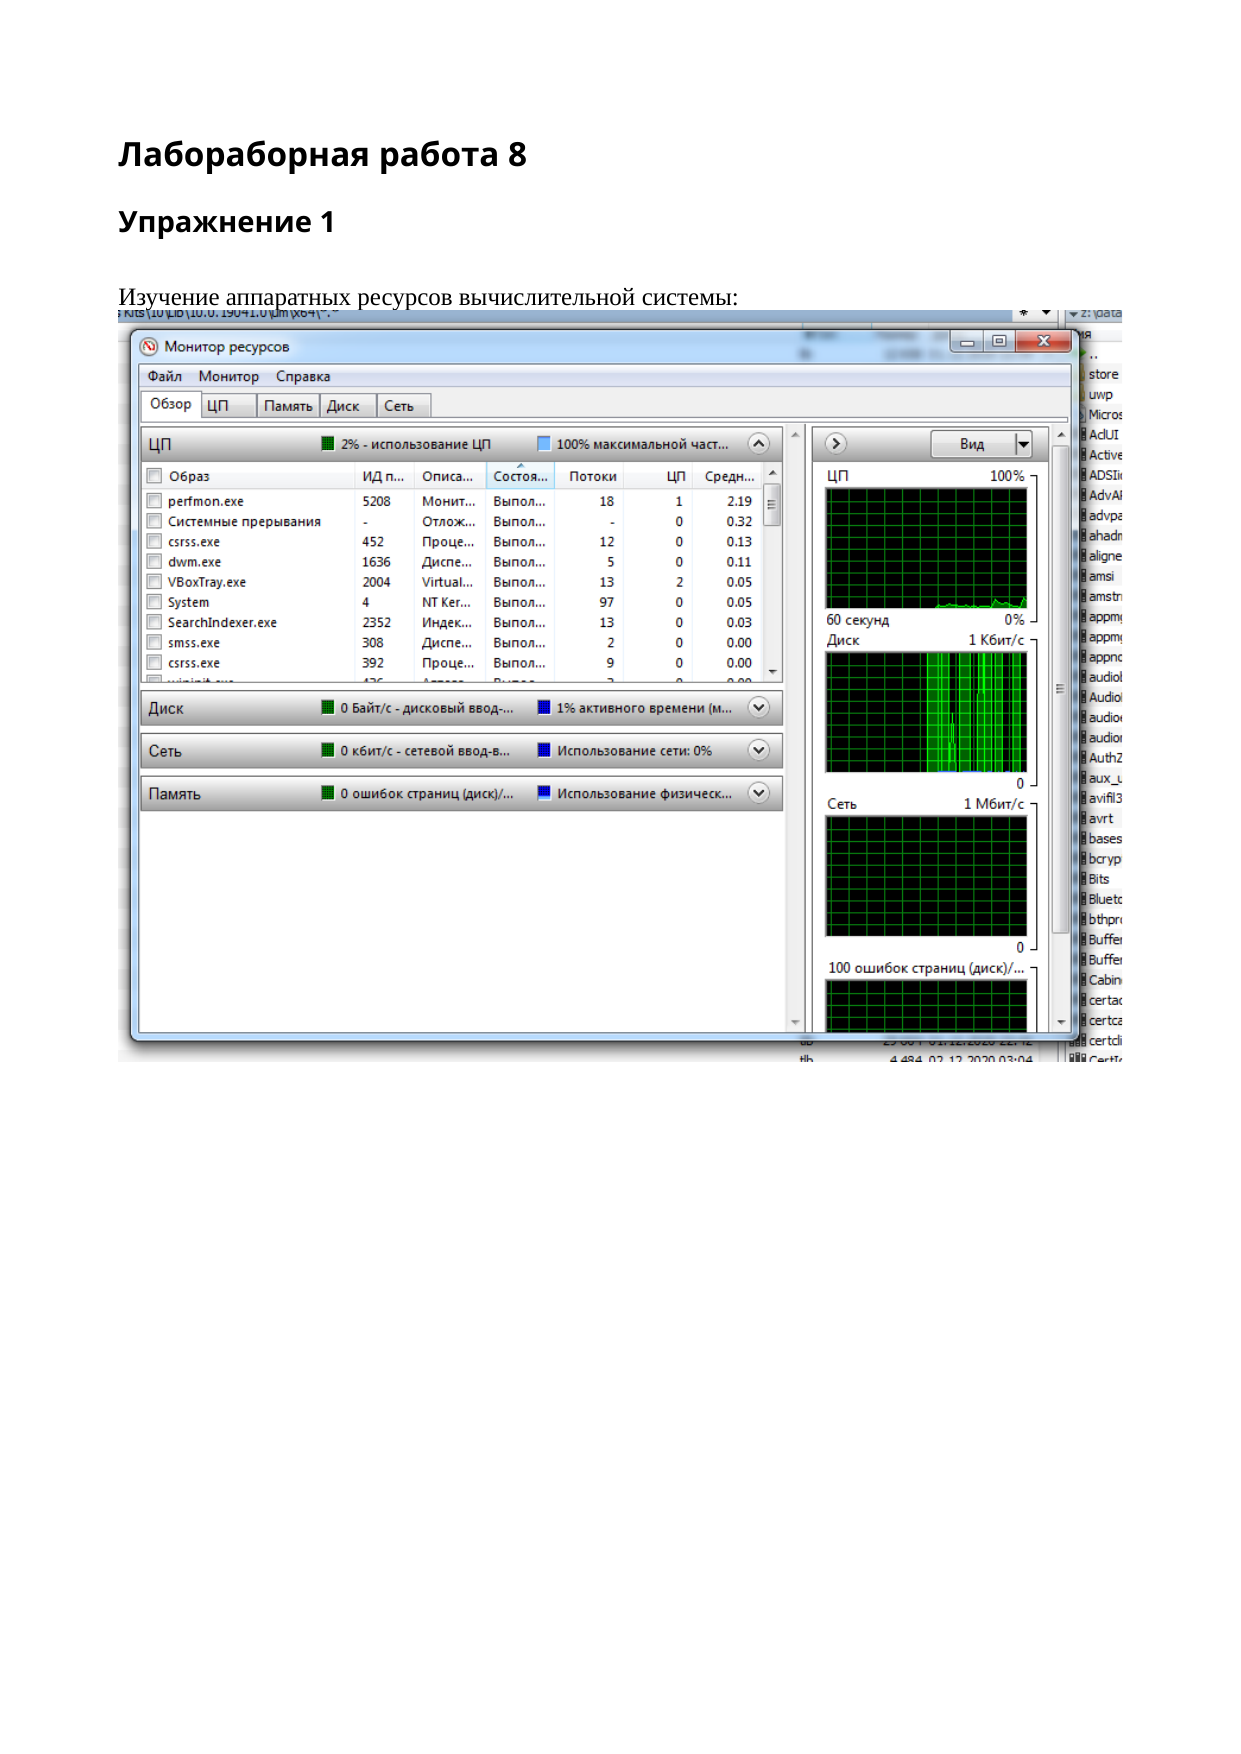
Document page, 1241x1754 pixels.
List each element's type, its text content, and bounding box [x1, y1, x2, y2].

text Изучение аппаратных ресурсов вычислительной системы: [118, 282, 1122, 310]
picture [118, 310, 1123, 1062]
subtitle Упражнение 1 [118, 201, 1122, 241]
subtitle Лабораборная работа 8 [118, 131, 1122, 176]
